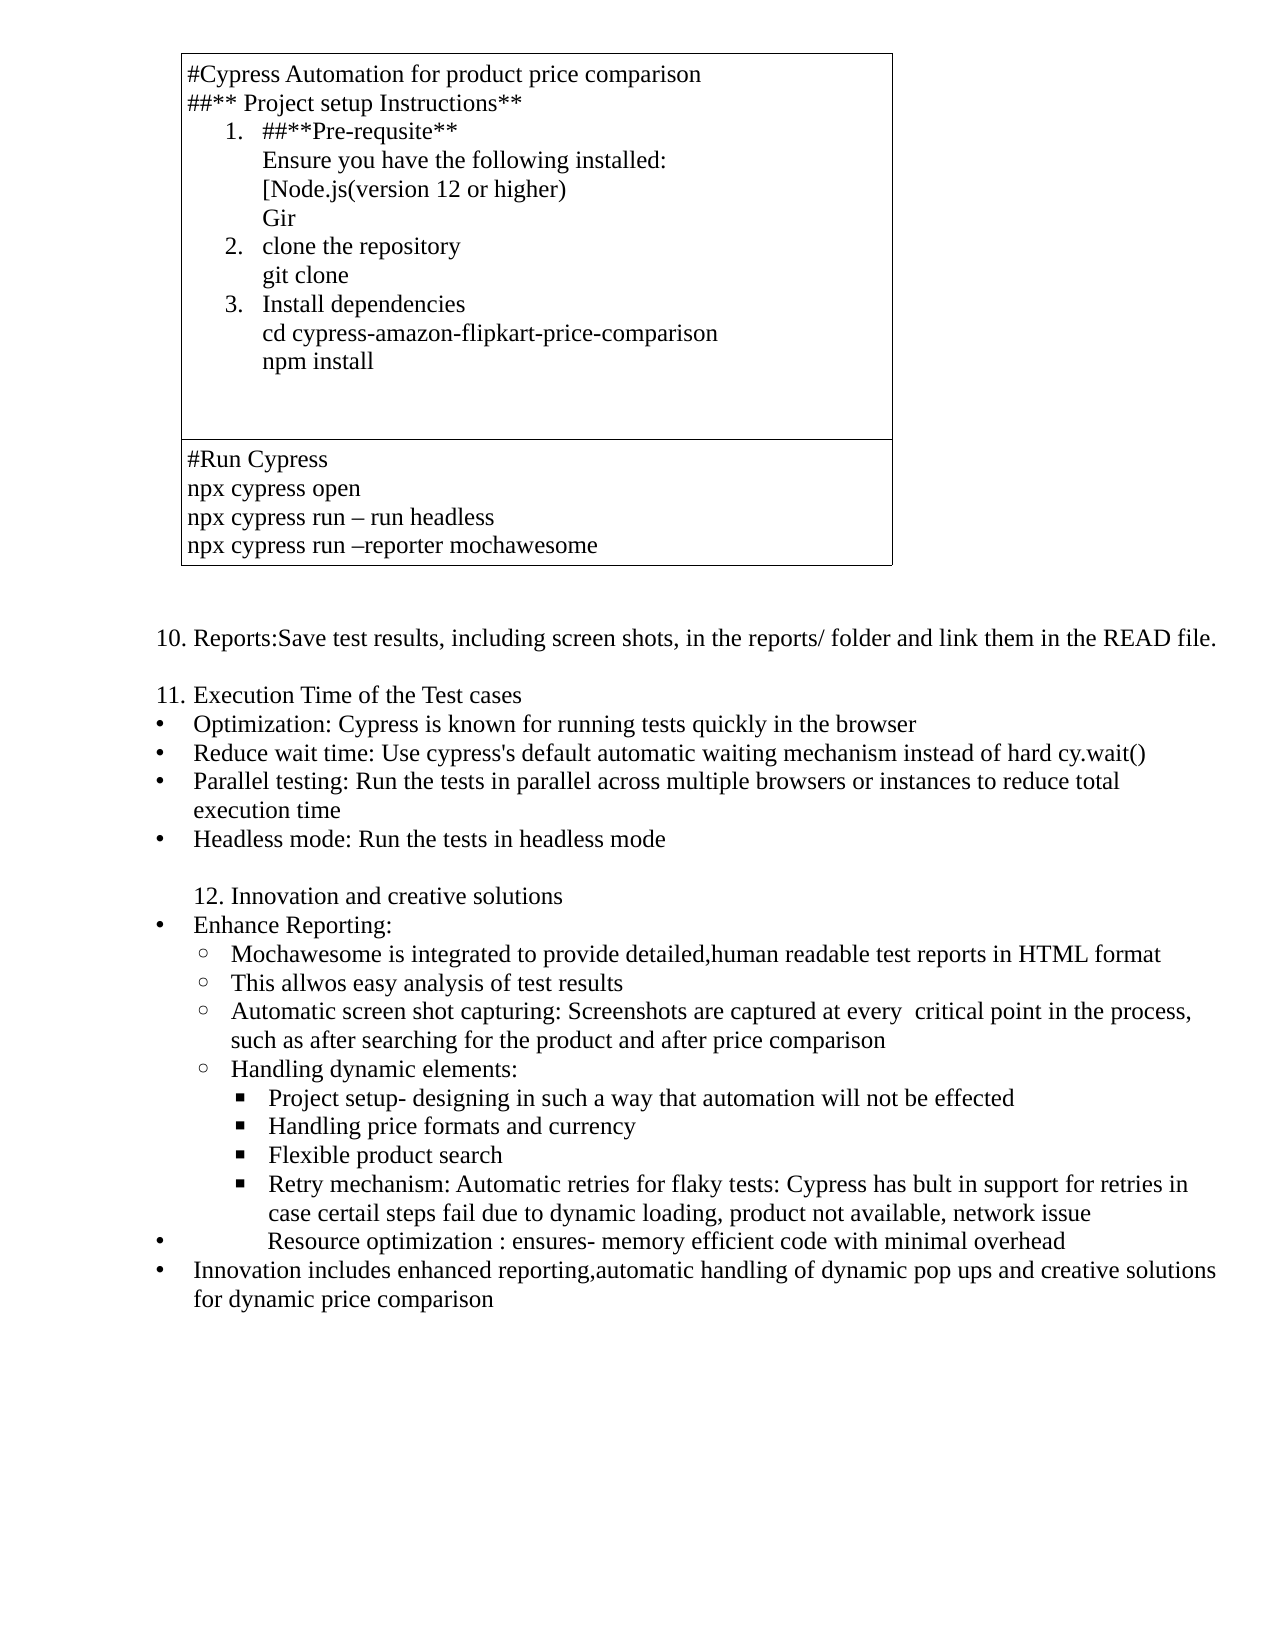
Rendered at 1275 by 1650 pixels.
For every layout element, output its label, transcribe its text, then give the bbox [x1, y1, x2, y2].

list Enhance Reporting: [156, 910, 1219, 939]
list Automatic screen shot capturing: Screenshots are captured at every critical point in the process, such as after searching for the product and after price comparison [193, 996, 1219, 1054]
list Optimization: Cypress is known for running tests quickly in the browser [156, 709, 1219, 738]
list Headless mode: Run the tests in headless mode [156, 824, 1219, 853]
list This allwos easy analysis of test results [193, 968, 1219, 996]
list Reduce wait time: Use cypress's default automatic waiting mechanism instead of hard cy.wait() [156, 738, 1219, 766]
list Project setup- designing in such a way that automation will not be effected [231, 1083, 1219, 1111]
list Flexible product search [231, 1140, 1219, 1169]
list Innovation includes enhanced reporting,automatic handling of dynamic pop ups and creative solutions for dynamic price comparison [156, 1255, 1219, 1313]
list Parallel testing: Run the tests in parallel across multiple browsers or instances to reduce total execution time [156, 766, 1219, 824]
list Execution Time of the Test cases [156, 680, 1219, 709]
list Mochawesome is integrated to provide detailed,human readable test reports in HTML format [193, 939, 1219, 968]
list Handling dynamic elements: [193, 1054, 1219, 1083]
list Retry mechanism: Automatic retries for flaky tests: Cypress has bult in support for retries in case certail steps fail due to dynamic loading, product not available, network issue [231, 1169, 1219, 1226]
list Resource optimization : ensures- memory efficient code with minimal overhead [156, 1226, 1219, 1255]
list 12. Innovation and creative solutions [156, 881, 1219, 910]
table_cell #Run Cypress npx cypress open npx cypress run – run headless npx cypress run –reporter mochawesome [182, 440, 892, 565]
table_cell #Cypress Automation for product price comparison ##** Project setup Instructions** ##**Pre-requsite** Ensure you have the following installed: [Node.js(version 12 or higher) Gir clone the repository git clone Install dependencies cd cypress-amazon-flipkart-price-comparison npm install [182, 54, 892, 438]
list Handling price formats and currency [231, 1111, 1219, 1140]
list Reports:Save test results, including screen shots, in the reports/ folder and link them in the READ file. [156, 623, 1219, 651]
